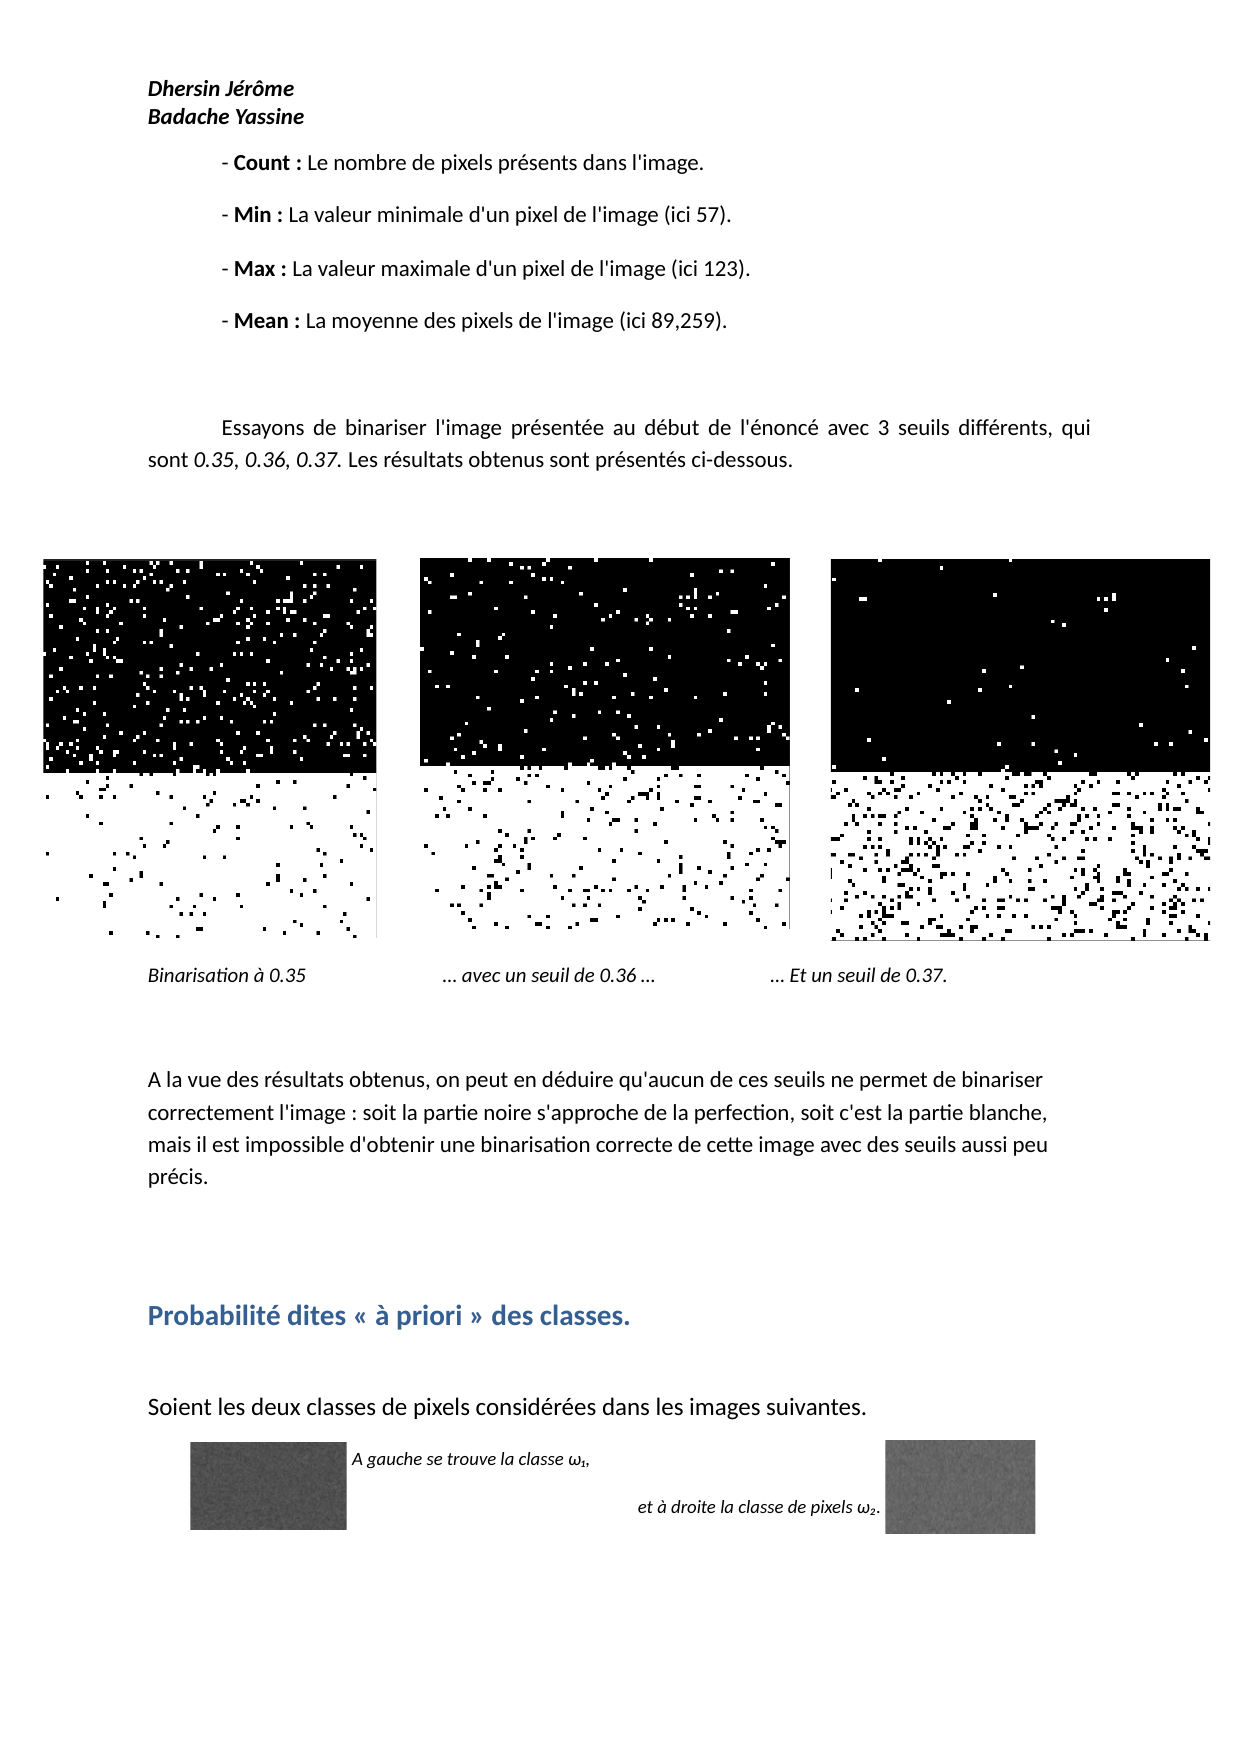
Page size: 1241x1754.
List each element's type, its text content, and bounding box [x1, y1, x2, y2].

text Essayons de binariser l'image présentée au début de l'énoncé avec 3 seuils différents, qui sont 0.35, 0.36, 0.37. Les résultats obtenus sont présentés ci-dessous. [148, 413, 1093, 473]
picture [830, 559, 1211, 941]
text - Max : La valeur maximale d'un pixel de l'image (ici 123). [148, 254, 1093, 282]
text Soient les deux classes de pixels considérées dans les images suivantes. [148, 1391, 1093, 1422]
text A la vue des résultats obtenus, on peut en déduire qu'aucun de ces seuils ne permet de binariser correctement l'image : soit la partie noire s'approche de la perfection, soit c'est la partie blanche, mais il est impossible d'obtenir une binarisation correcte de cette image avec des seuils aussi peu précis. [148, 1065, 1093, 1190]
subtitle Probabilité dites « à priori » des classes. [148, 1297, 1093, 1333]
picture [420, 558, 790, 929]
picture [43, 559, 377, 938]
text [1036, 1447, 1093, 1470]
text - Count : Le nombre de pixels présents dans l'image. [148, 148, 1093, 176]
text Binarisation à 0.35 … avec un seuil de 0.36 … … Et un seuil de 0.37. [148, 962, 1093, 988]
text - Mean : La moyenne des pixels de l'image (ici 89,259). [148, 307, 1093, 335]
text - Min : La valeur minimale d'un pixel de l'image (ici 57). [148, 201, 1093, 229]
text [148, 1495, 190, 1518]
picture [885, 1440, 1036, 1534]
picture [190, 1442, 347, 1530]
text A gauche se trouve la classe ω₁, [347, 1447, 885, 1470]
text et à droite la classe de pixels ω₂. [347, 1495, 885, 1518]
text [1036, 1495, 1093, 1518]
text [148, 1447, 190, 1470]
